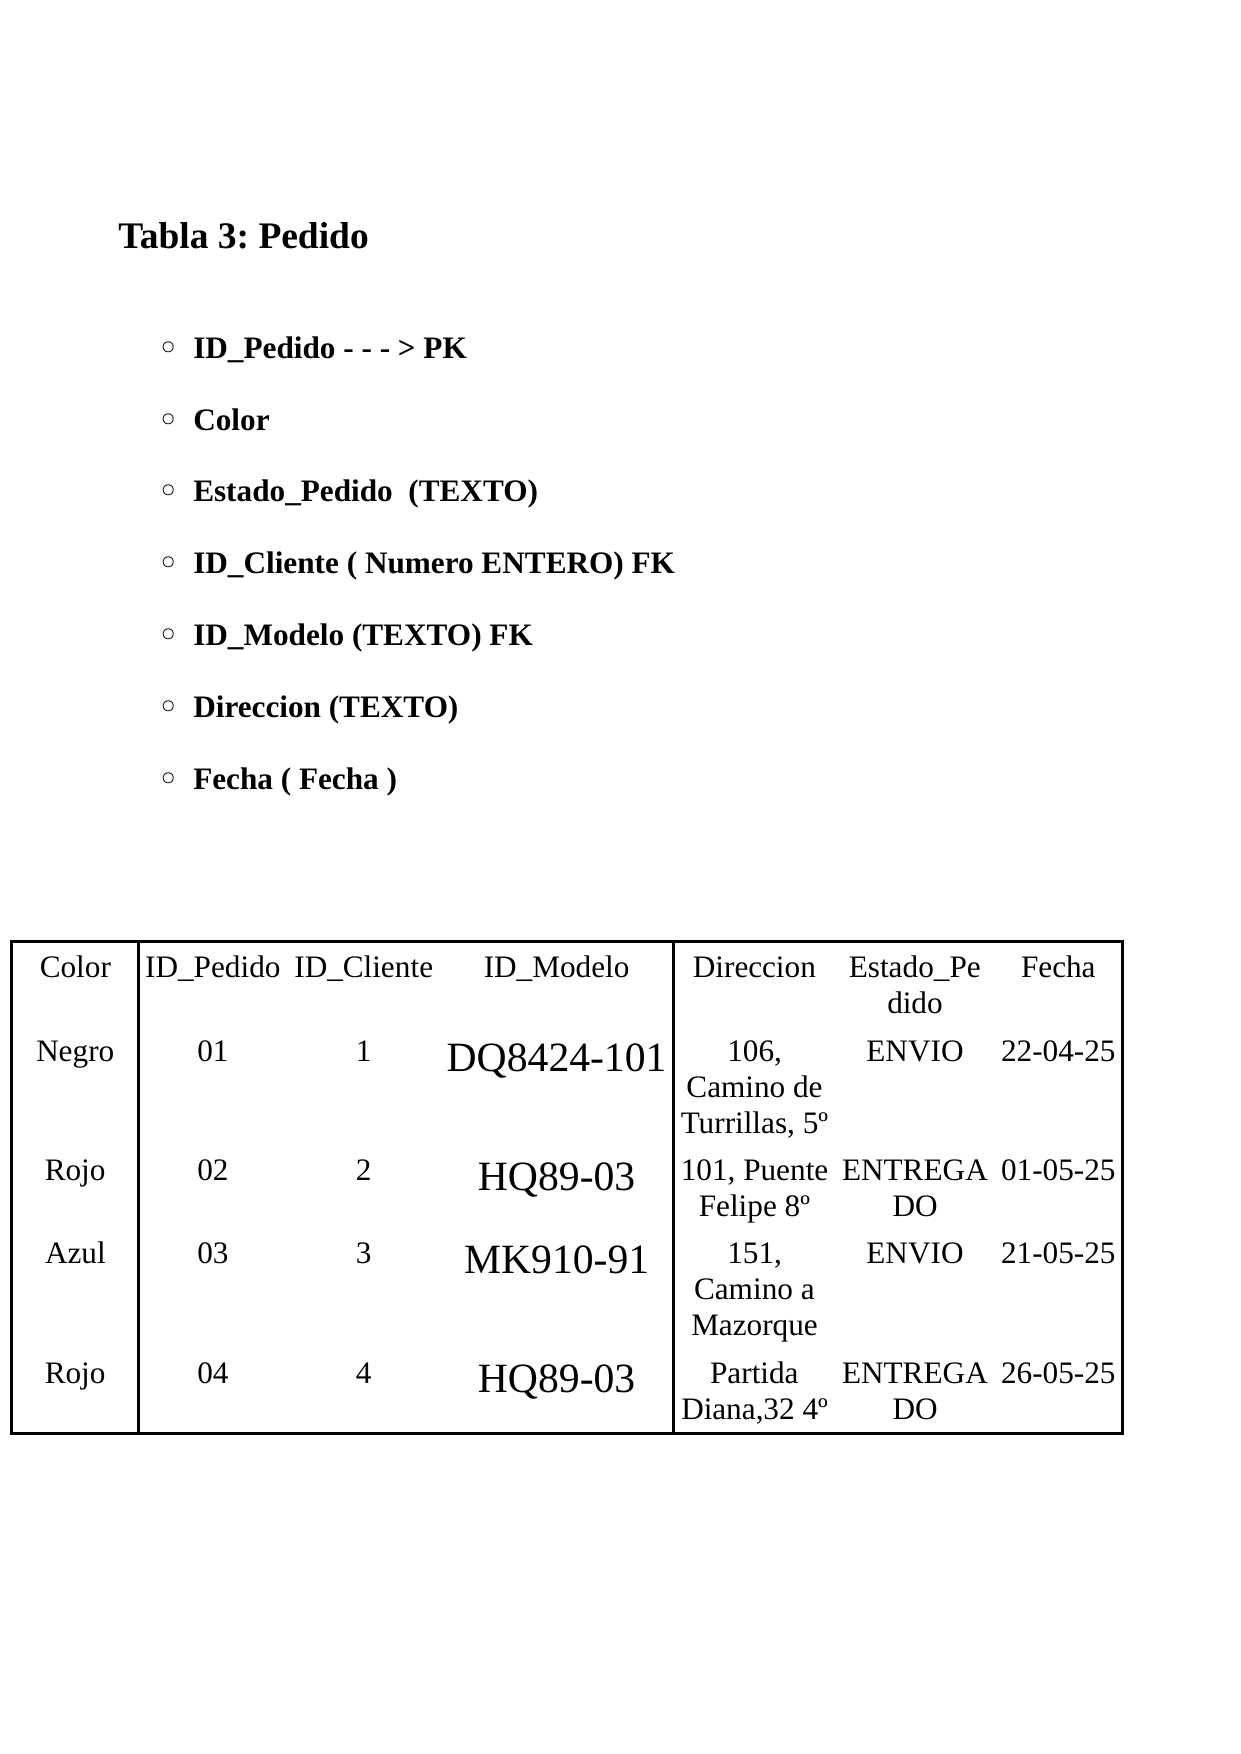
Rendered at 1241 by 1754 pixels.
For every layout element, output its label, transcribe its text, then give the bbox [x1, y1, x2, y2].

table_cell 2 [287, 1146, 440, 1229]
table_cell 01-05-25 [994, 1146, 1121, 1229]
table_cell MK910-91 [440, 1229, 672, 1348]
table_header Estado_Pedido [835, 943, 994, 1026]
table_cell 101, Puente Felipe 8º [675, 1146, 835, 1229]
table_cell 02 [140, 1146, 287, 1229]
table_cell HQ89-03 [440, 1146, 672, 1229]
list ID_Pedido - - - > PK [156, 329, 1122, 365]
list Color [156, 401, 1122, 473]
table_cell 4 [287, 1348, 440, 1432]
table_cell 3 [287, 1229, 440, 1348]
table_cell Rojo [13, 1348, 137, 1432]
table_cell 01 [140, 1026, 287, 1146]
table_header ID_Modelo [440, 943, 672, 1026]
table_cell Partida Diana,32 4º [675, 1348, 835, 1432]
table_cell Rojo [13, 1146, 137, 1229]
list ID_Modelo (TEXTO) FK [156, 616, 1122, 688]
table_cell 1 [287, 1026, 440, 1146]
table_cell DQ8424-101 [440, 1026, 672, 1146]
table_cell 21-05-25 [994, 1229, 1121, 1348]
list ID_Cliente ( Numero ENTERO) FK [156, 544, 1122, 616]
table_cell 03 [140, 1229, 287, 1348]
table_header Fecha [994, 943, 1121, 1026]
table_cell 26-05-25 [994, 1348, 1121, 1432]
table_cell 04 [140, 1348, 287, 1432]
table_cell ENVIO [835, 1026, 994, 1146]
table_cell ENVIO [835, 1229, 994, 1348]
table_header ID_Cliente [287, 943, 440, 1026]
table_cell ENTREGADO [835, 1146, 994, 1229]
list Fecha ( Fecha ) [156, 760, 1122, 796]
table_cell ENTREGADO [835, 1348, 994, 1432]
table_header Color [13, 943, 137, 1026]
table_cell Negro [13, 1026, 137, 1146]
table_cell Azul [13, 1229, 137, 1348]
list Estado_Pedido (TEXTO) [156, 473, 1122, 544]
text Tabla 3: Pedido [118, 214, 1122, 257]
table_header Direccion [675, 943, 835, 1026]
table_cell 106, Camino de Turrillas, 5º [675, 1026, 835, 1146]
list Direccion (TEXTO) [156, 688, 1122, 760]
table_cell 22-04-25 [994, 1026, 1121, 1146]
table_cell HQ89-03 [440, 1348, 672, 1432]
table_header ID_Pedido [140, 943, 287, 1026]
table_cell 151, Camino a Mazorque [675, 1229, 835, 1348]
